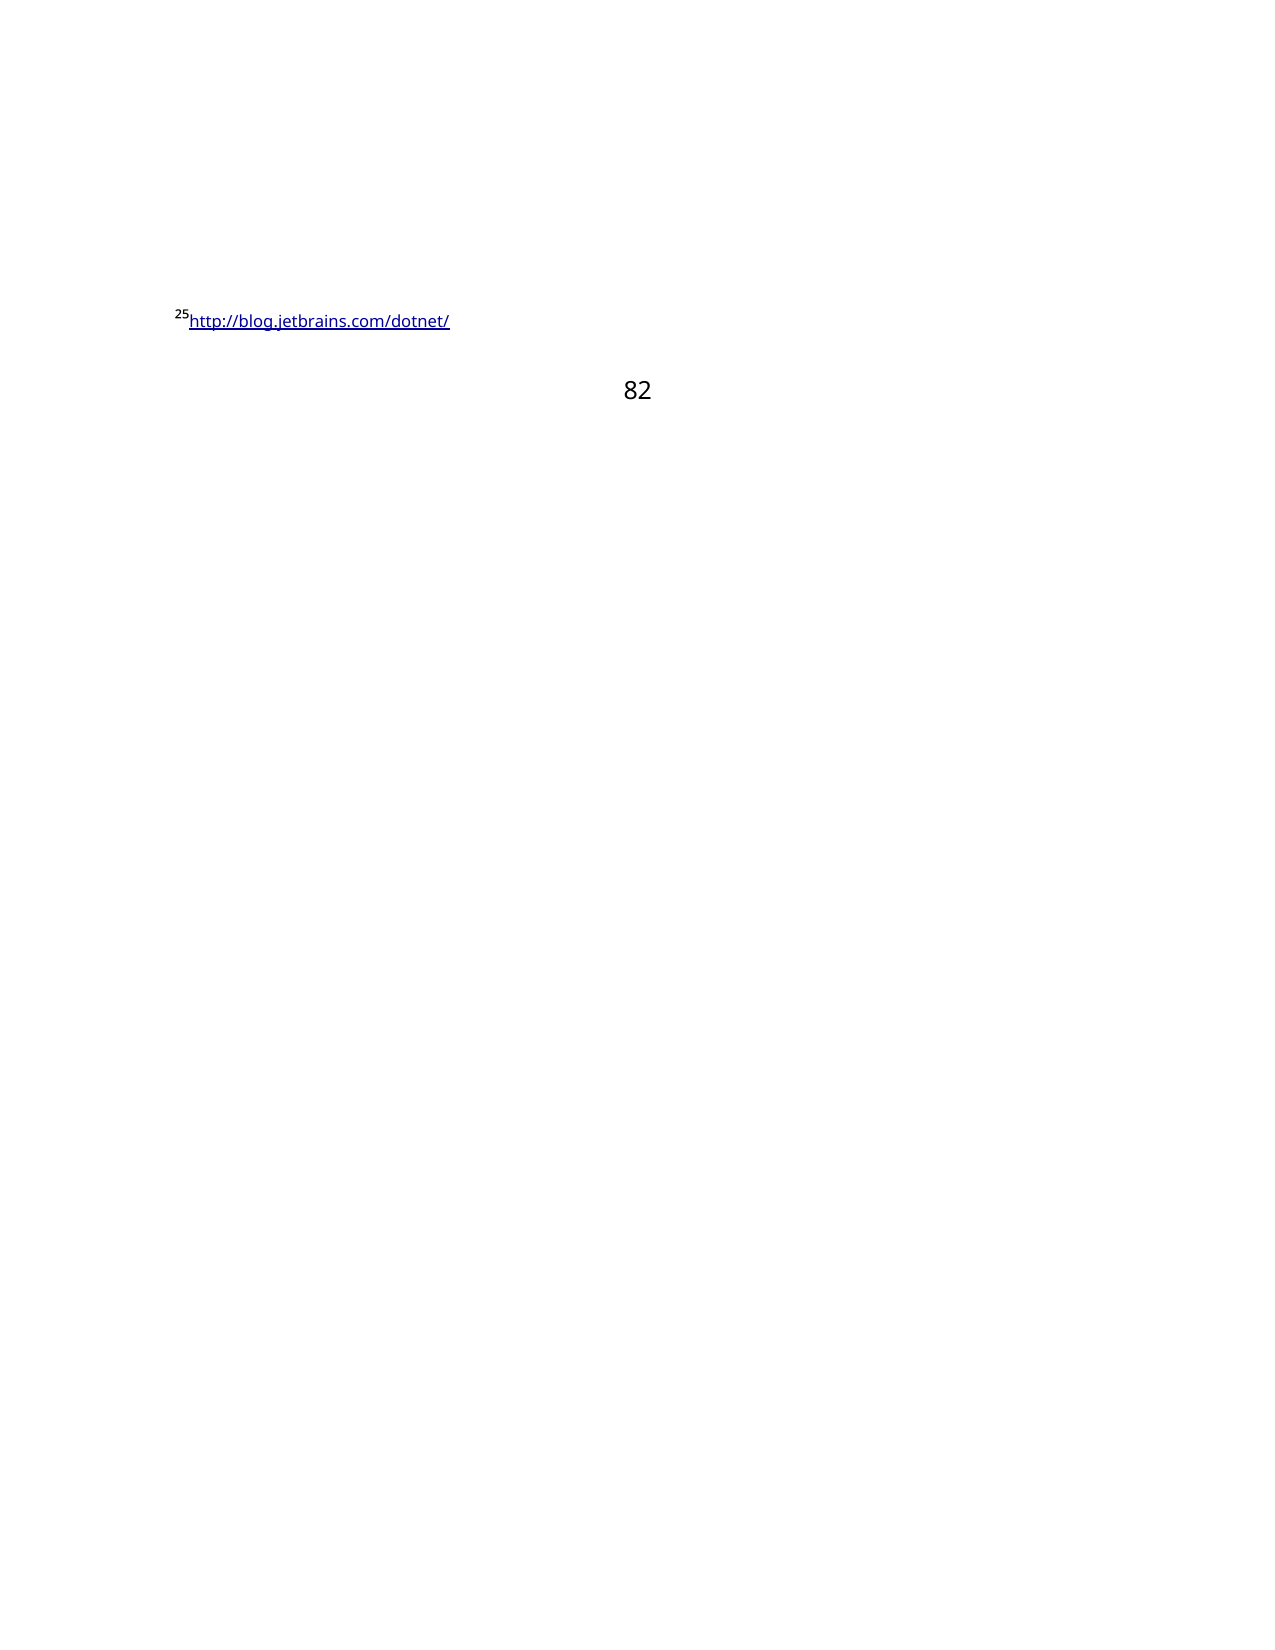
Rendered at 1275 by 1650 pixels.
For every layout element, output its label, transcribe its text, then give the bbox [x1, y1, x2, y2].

text ²⁵http://blog.jetbrains.com/dotnet/ [174, 305, 1162, 333]
text 82 [623, 372, 652, 406]
